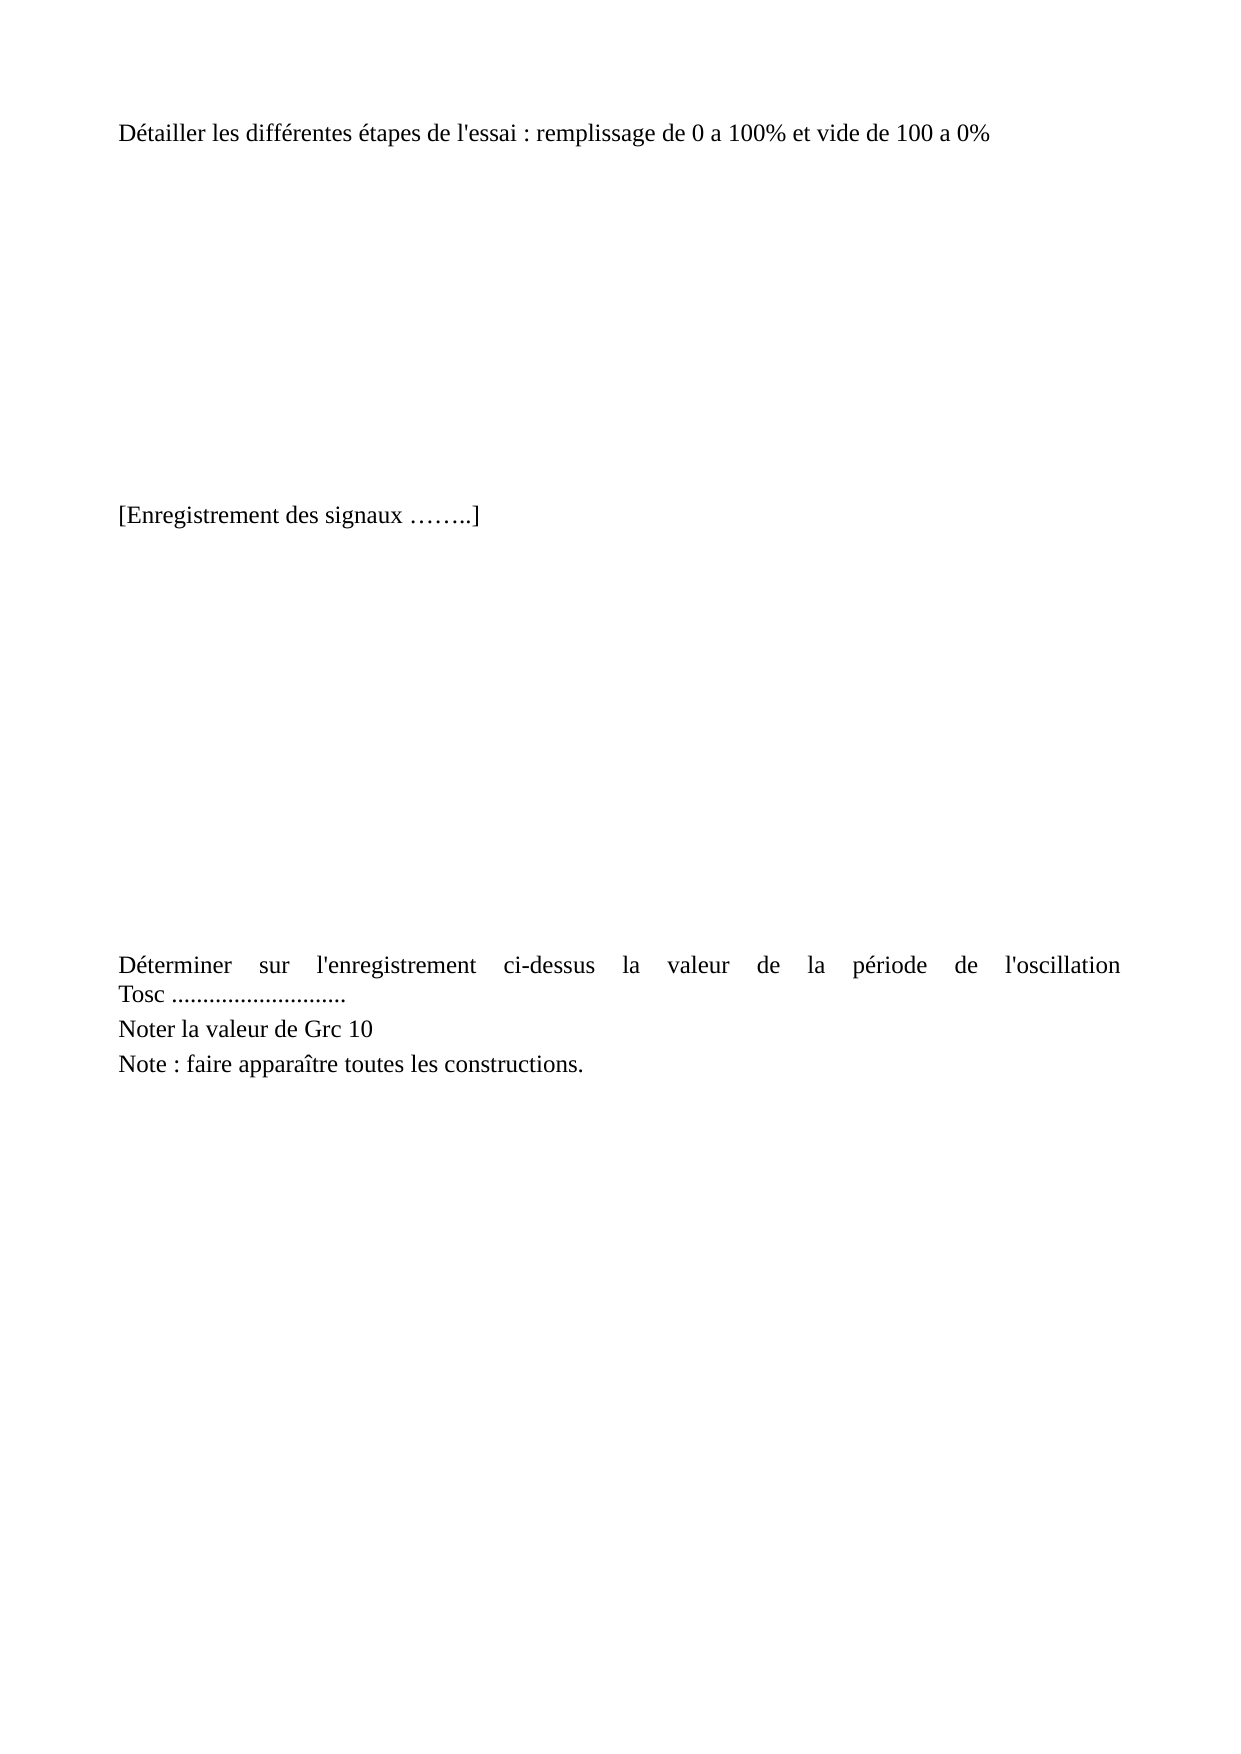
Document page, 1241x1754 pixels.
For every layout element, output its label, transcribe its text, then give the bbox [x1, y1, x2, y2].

text Déterminer sur l'enregistrement ci-dessus la valeur de la période de l'oscillation Tosc ............................ [118, 951, 1122, 1008]
text Note : faire apparaître toutes les constructions. [118, 1049, 1122, 1077]
text Détailler les différentes étapes de l'essai : remplissage de 0 a 100% et vide de 100 a 0% [118, 118, 1122, 147]
text Noter la valeur de Grc 10 [118, 1014, 1122, 1043]
text [Enregistrement des signaux ……..] [118, 500, 1122, 528]
